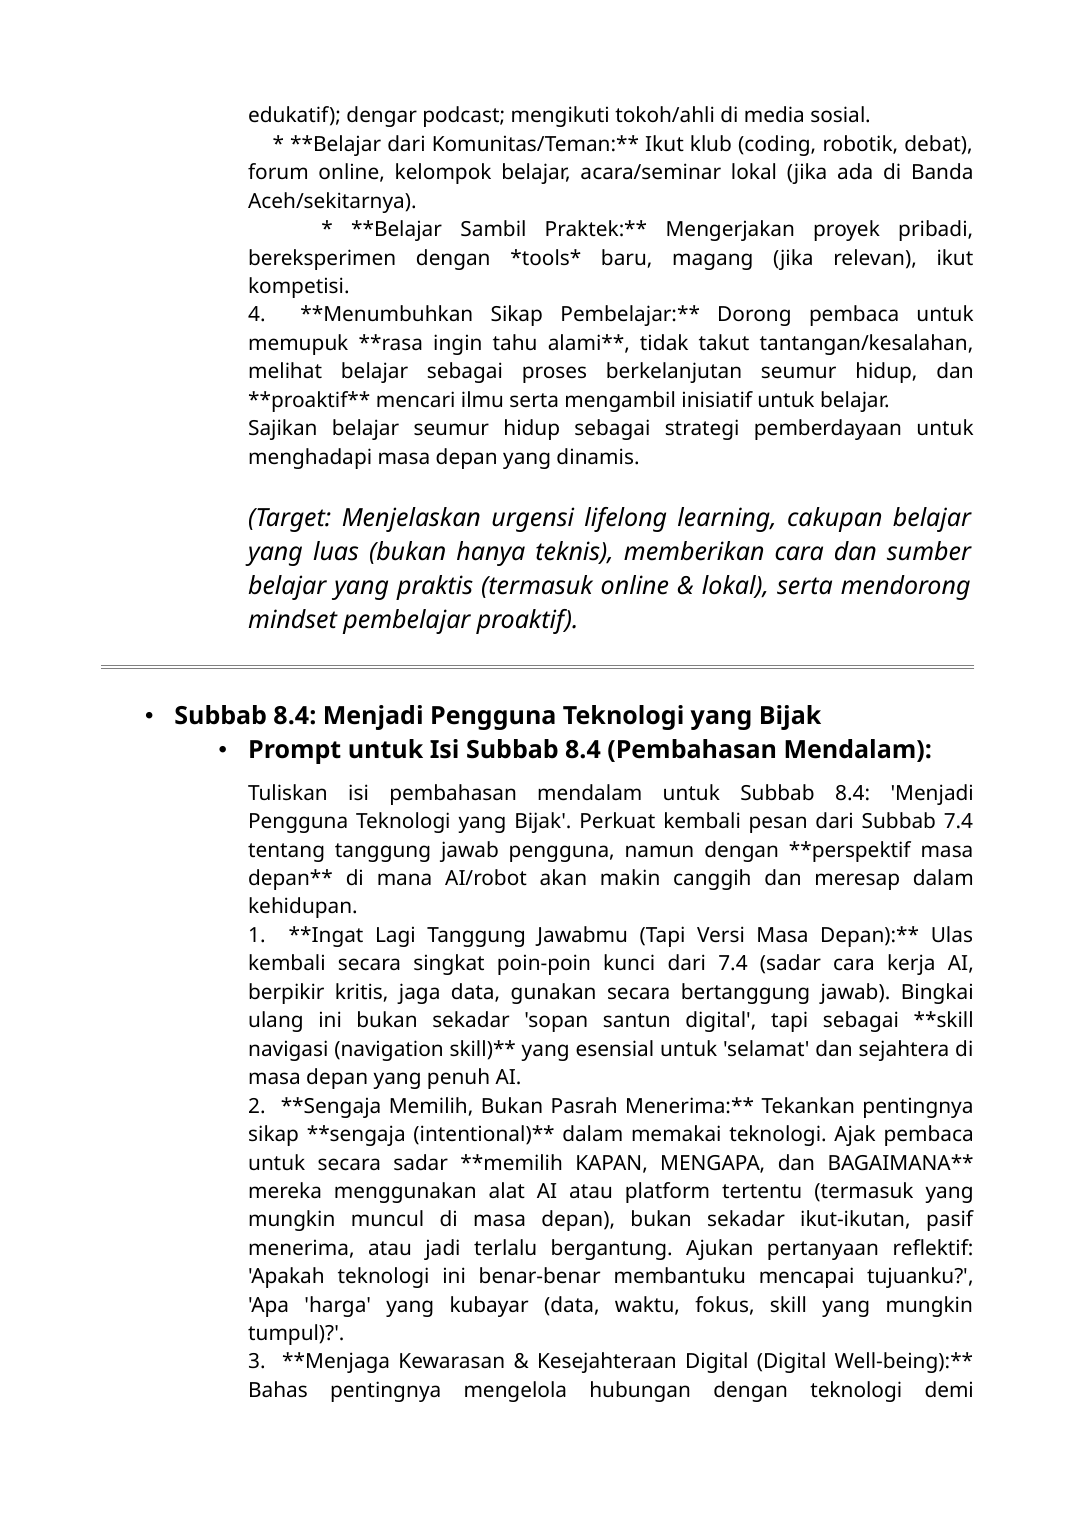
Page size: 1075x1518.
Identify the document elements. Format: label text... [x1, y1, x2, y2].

list edukatif); dengar podcast; mengikuti tokoh/ahli di media sosial. [218, 101, 974, 129]
list * **Belajar Sambil Praktek:** Mengerjakan proyek pribadi, bereksperimen dengan *tools* baru, magang (jika relevan), ikut kompetisi. [218, 214, 974, 299]
list (Target: Menjelaskan urgensi lifelong learning, cakupan belajar yang luas (bukan hanya teknis), memberikan cara dan sumber belajar yang praktis (termasuk online & lokal), serta mendorong mindset pembelajar proaktif). [218, 500, 974, 636]
list Sajikan belajar seumur hidup sebagai strategi pemberdayaan untuk menghadapi masa depan yang dinamis. [218, 413, 974, 470]
list 2. **Sengaja Memilih, Bukan Pasrah Menerima:** Tekankan pentingnya sikap **sengaja (intentional)** dalam memakai teknologi. Ajak pembaca untuk secara sadar **memilih KAPAN, MENGAPA, dan BAGAIMANA** mereka menggunakan alat AI atau platform tertentu (termasuk yang mungkin muncul di masa depan), bukan sekadar ikut-ikutan, pasif menerima, atau jadi terlalu bergantung. Ajukan pertanyaan reflektif: 'Apakah teknologi ini benar-benar membantuku mencapai tujuanku?', 'Apa 'harga' yang kubayar (data, waktu, fokus, skill yang mungkin tumpul)?'. [218, 1091, 974, 1347]
list 1. **Ingat Lagi Tanggung Jawabmu (Tapi Versi Masa Depan):** Ulas kembali secara singkat poin-poin kunci dari 7.4 (sadar cara kerja AI, berpikir kritis, jaga data, gunakan secara bertanggung jawab). Bingkai ulang ini bukan sekadar 'sopan santun digital', tapi sebagai **skill navigasi (navigation skill)** yang esensial untuk 'selamat' dan sejahtera di masa depan yang penuh AI. [218, 920, 974, 1091]
list 4. **Menumbuhkan Sikap Pembelajar:** Dorong pembaca untuk memupuk **rasa ingin tahu alami**, tidak takut tantangan/kesalahan, melihat belajar sebagai proses berkelanjutan seumur hidup, dan **proaktif** mencari ilmu serta mengambil inisiatif untuk belajar. [218, 299, 974, 413]
list Subbab 8.4: Menjadi Pengguna Teknologi yang Bijak [145, 697, 974, 731]
list * **Belajar dari Komunitas/Teman:** Ikut klub (coding, robotik, debat), forum online, kelompok belajar, acara/seminar lokal (jika ada di Banda Aceh/sekitarnya). [218, 129, 974, 214]
list Tuliskan isi pembahasan mendalam untuk Subbab 8.4: 'Menjadi Pengguna Teknologi yang Bijak'. Perkuat kembali pesan dari Subbab 7.4 tentang tanggung jawab pengguna, namun dengan **perspektif masa depan** di mana AI/robot akan makin canggih dan meresap dalam kehidupan. [218, 778, 974, 920]
list Prompt untuk Isi Subbab 8.4 (Pembahasan Mendalam): [218, 731, 974, 765]
list 3. **Menjaga Kewarasan & Kesejahteraan Digital (Digital Well-being):** Bahas pentingnya mengelola hubungan dengan teknologi demi [218, 1347, 974, 1403]
